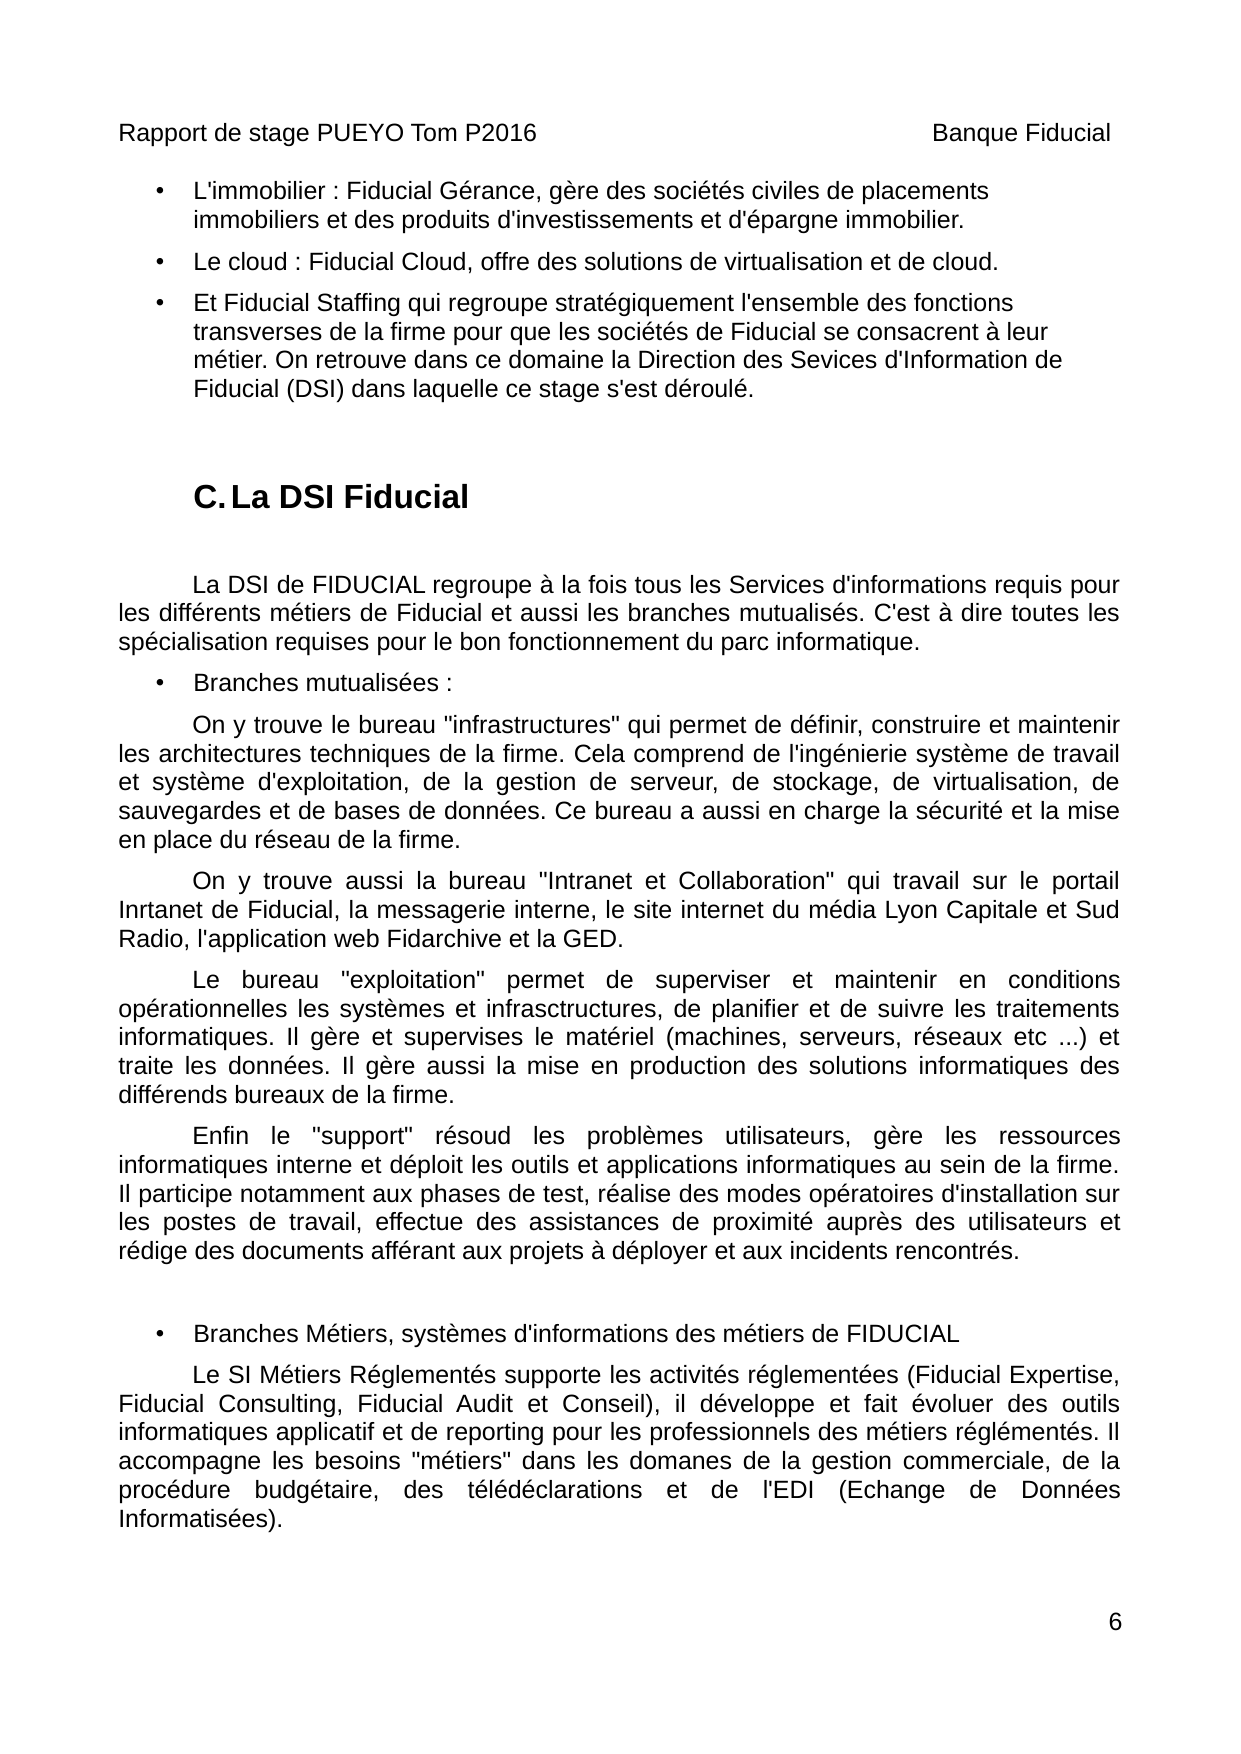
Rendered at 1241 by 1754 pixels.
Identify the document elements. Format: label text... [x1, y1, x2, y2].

subtitle La DSI Fiducial [193, 477, 1122, 516]
text On y trouve aussi la bureau "Intranet et Collaboration" qui travail sur le portail Inrtanet de Fiducial, la messagerie interne, le site internet du média Lyon Capitale et Sud Radio, l'application web Fidarchive et la GED. [118, 866, 1122, 952]
text Enfin le "support" résoud les problèmes utilisateurs, gère les ressources informatiques interne et déploit les outils et applications informatiques au sein de la firme. Il participe notamment aux phases de test, réalise des modes opératoires d'installation sur les postes de travail, effectue des assistances de proximité auprès des utilisateurs et rédige des documents afférant aux projets à déployer et aux incidents rencontrés. [118, 1121, 1122, 1265]
text Le SI Métiers Réglementés supporte les activités réglementées (Fiducial Expertise, Fiducial Consulting, Fiducial Audit et Conseil), il développe et fait évoluer des outils informatiques applicatif et de reporting pour les professionnels des métiers réglémentés. Il accompagne les besoins "métiers" dans les domanes de la gestion commerciale, de la procédure budgétaire, des télédéclarations et de l'EDI (Echange de Données Informatisées). [118, 1360, 1122, 1532]
list Branches Métiers, systèmes d'informations des métiers de FIDUCIAL [156, 1318, 1122, 1347]
list Le cloud : Fiducial Cloud, offre des solutions de virtualisation et de cloud. [156, 246, 1122, 275]
text Le bureau "exploitation" permet de superviser et maintenir en conditions opérationnelles les systèmes et infrasctructures, de planifier et de suivre les traitements informatiques. Il gère et supervises le matériel (machines, serveurs, réseaux etc ...) et traite les données. Il gère aussi la mise en production des solutions informatiques des différends bureaux de la firme. [118, 965, 1122, 1108]
list Et Fiducial Staffing qui regroupe stratégiquement l'ensemble des fonctions transverses de la firme pour que les sociétés de Fiducial se consacrent à leur métier. On retrouve dans ce domaine la Direction des Sevices d'Information de Fiducial (DSI) dans laquelle ce stage s'est déroulé. [156, 288, 1122, 403]
list Branches mutualisées : [156, 668, 1122, 697]
text On y trouve le bureau "infrastructures" qui permet de définir, construire et maintenir les architectures techniques de la firme. Cela comprend de l'ingénierie système de travail et système d'exploitation, de la gestion de serveur, de stockage, de virtualisation, de sauvegardes et de bases de données. Ce bureau a aussi en charge la sécurité et la mise en place du réseau de la firme. [118, 710, 1122, 853]
text La DSI de FIDUCIAL regroupe à la fois tous les Services d'informations requis pour les différents métiers de Fiducial et aussi les branches mutualisés. C'est à dire toutes les spécialisation requises pour le bon fonctionnement du parc informatique. [118, 570, 1122, 656]
list L'immobilier : Fiducial Gérance, gère des sociétés civiles de placements immobiliers et des produits d'investissements et d'épargne immobilier. [156, 176, 1122, 234]
